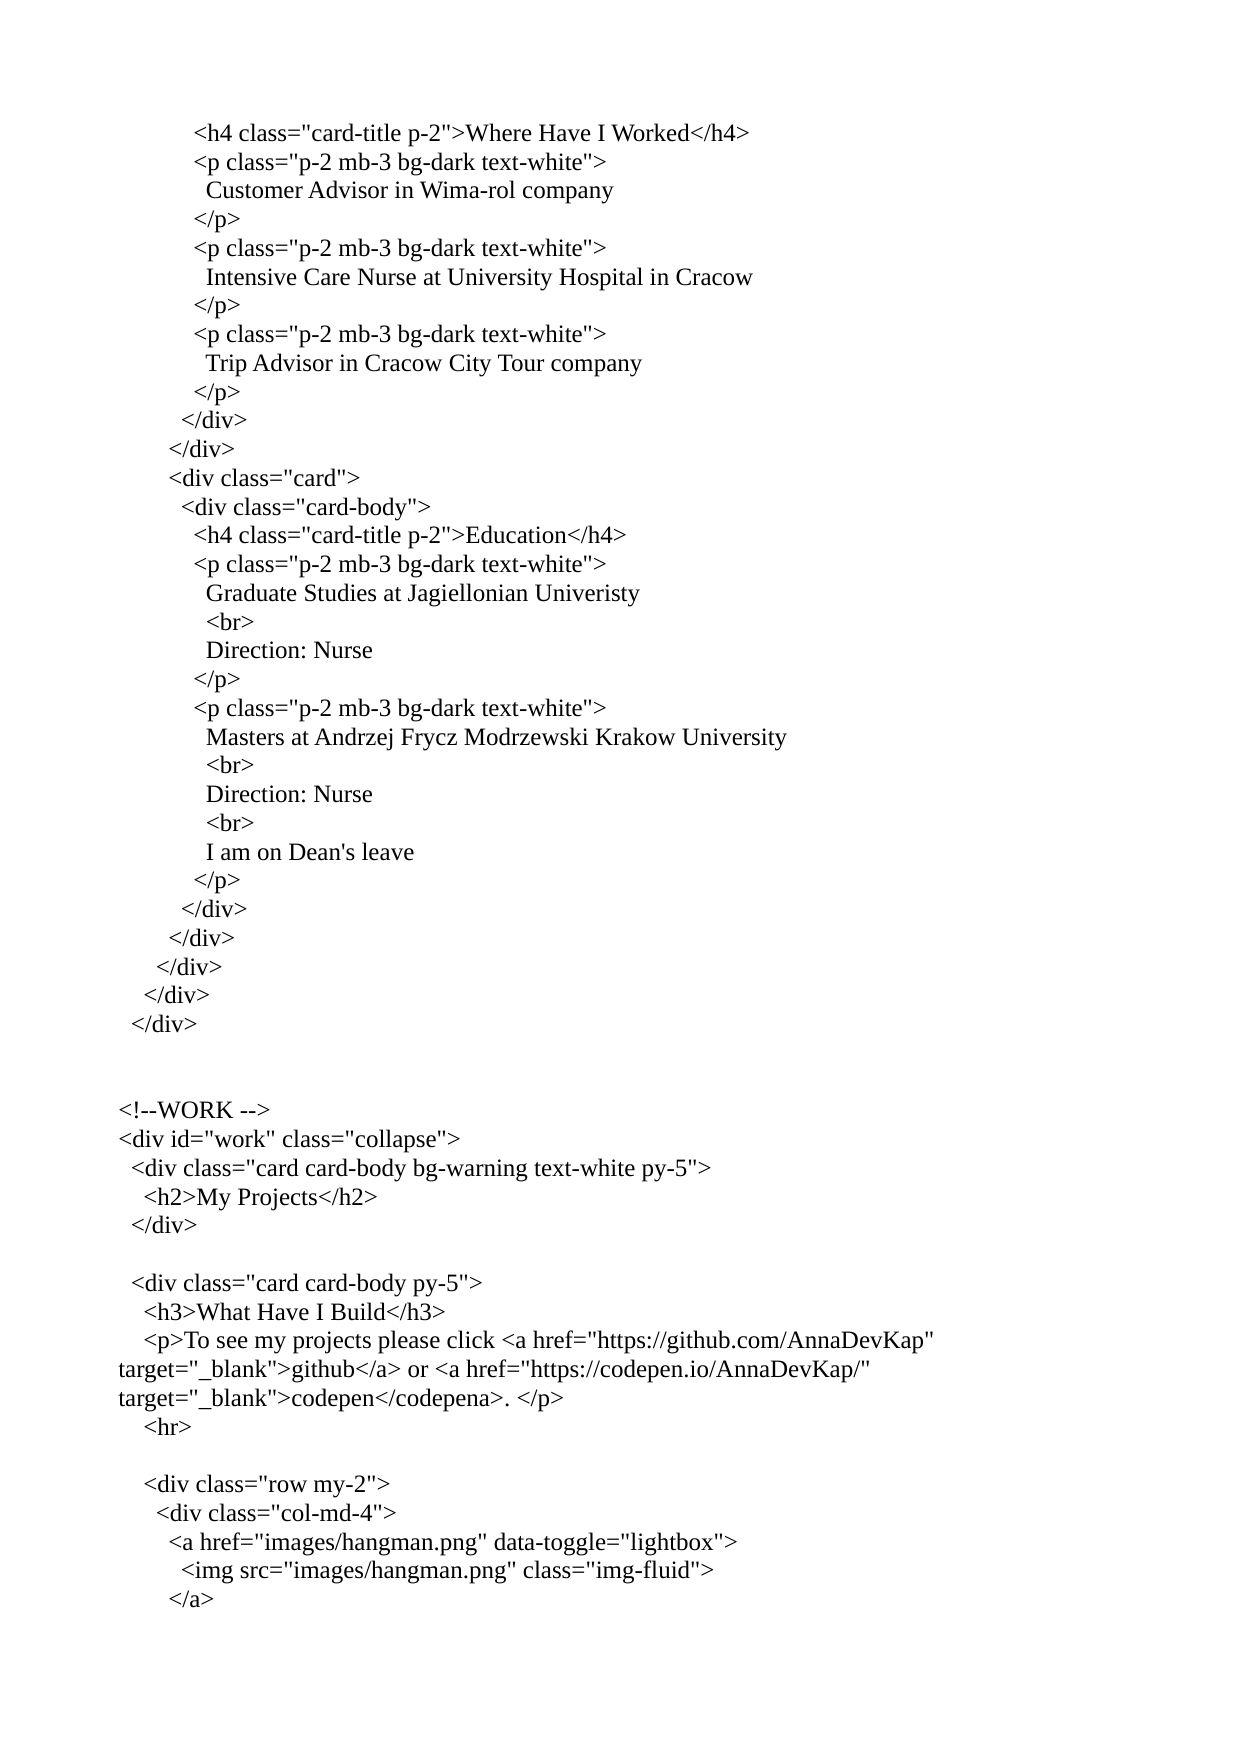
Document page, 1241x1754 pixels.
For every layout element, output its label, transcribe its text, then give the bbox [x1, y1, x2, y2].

text <img src="images/hangman.png" class="img-fluid"> [118, 1556, 1122, 1584]
text Masters at Andrzej Frycz Modrzewski Krakow University [118, 722, 1122, 751]
text </p> [118, 204, 1122, 233]
text <br> [118, 751, 1122, 779]
text <a href="images/hangman.png" data-toggle="lightbox"> [118, 1527, 1122, 1556]
text </div> [118, 894, 1122, 923]
text <h4 class="card-title p-2">Where Have I Worked</h4> [118, 118, 1122, 147]
text Customer Advisor in Wima-rol company [118, 176, 1122, 204]
text <p class="p-2 mb-3 bg-dark text-white"> [118, 233, 1122, 262]
text <div class="card card-body py-5"> [118, 1268, 1122, 1297]
text <br> [118, 808, 1122, 837]
text </p> [118, 664, 1122, 693]
text </div> [118, 981, 1122, 1009]
text Direction: Nurse [118, 636, 1122, 664]
text Trip Advisor in Cracow City Tour company [118, 348, 1122, 377]
text <p class="p-2 mb-3 bg-dark text-white"> [118, 693, 1122, 722]
text </a> [118, 1584, 1122, 1613]
text <div class="row my-2"> [118, 1469, 1122, 1498]
text <div class="card card-body bg-warning text-white py-5"> [118, 1153, 1122, 1182]
text <div class="col-md-4"> [118, 1498, 1122, 1527]
text </div> [118, 923, 1122, 952]
text </div> [118, 952, 1122, 981]
text I am on Dean's leave [118, 837, 1122, 866]
text <h4 class="card-title p-2">Education</h4> [118, 521, 1122, 549]
text <h2>My Projects</h2> [118, 1182, 1122, 1211]
text </p> [118, 291, 1122, 319]
text <h3>What Have I Build</h3> [118, 1297, 1122, 1326]
text Direction: Nurse [118, 779, 1122, 808]
text <br> [118, 607, 1122, 636]
text <p class="p-2 mb-3 bg-dark text-white"> [118, 319, 1122, 348]
text </div> [118, 1211, 1122, 1239]
text <div class="card"> [118, 463, 1122, 492]
text <p>To see my projects please click <a href="https://github.com/AnnaDevKap" target="_blank">github</a> or <a href="https://codepen.io/AnnaDevKap/" target="_blank">codepen</codepena>. </p> [118, 1326, 1122, 1412]
text </div> [118, 434, 1122, 463]
text <p class="p-2 mb-3 bg-dark text-white"> [118, 147, 1122, 176]
text Intensive Care Nurse at University Hospital in Cracow [118, 262, 1122, 291]
text </p> [118, 866, 1122, 894]
text <div id="work" class="collapse"> [118, 1124, 1122, 1153]
text <p class="p-2 mb-3 bg-dark text-white"> [118, 549, 1122, 578]
text Graduate Studies at Jagiellonian Univeristy [118, 578, 1122, 607]
text <div class="card-body"> [118, 492, 1122, 521]
text <!--WORK --> [118, 1096, 1122, 1124]
text </div> [118, 1009, 1122, 1038]
text <hr> [118, 1412, 1122, 1441]
text </p> [118, 377, 1122, 406]
text </div> [118, 406, 1122, 434]
